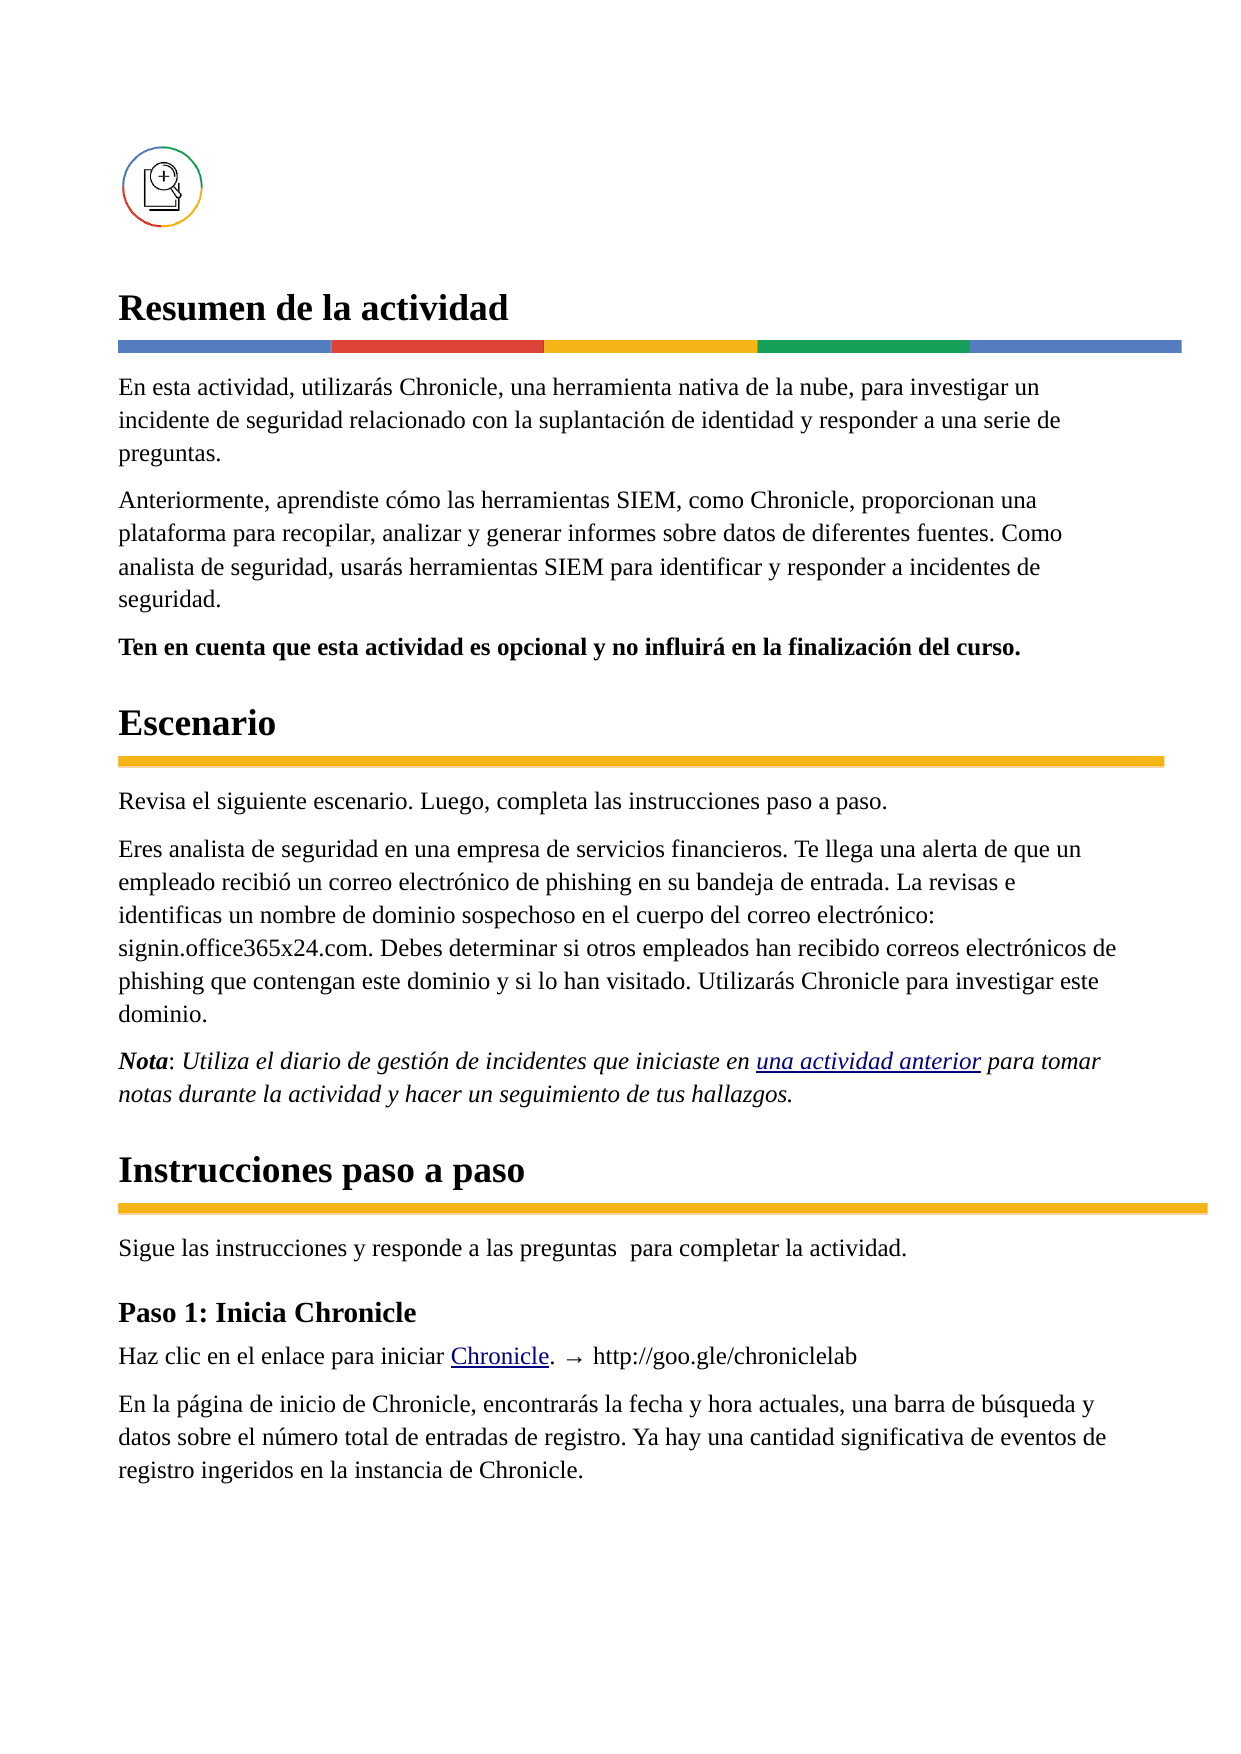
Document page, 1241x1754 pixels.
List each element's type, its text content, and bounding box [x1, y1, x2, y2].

text En esta actividad, utilizarás Chronicle, una herramienta nativa de la nube, para investigar un incidente de seguridad relacionado con la suplantación de identidad y responder a una serie de preguntas. [118, 372, 1122, 467]
text Eres analista de seguridad en una empresa de servicios financieros. Te llega una alerta de que un empleado recibió un correo electrónico de phishing en su bandeja de entrada. La revisas e identificas un nombre de dominio sospechoso en el cuerpo del correo electrónico: signin.office365x24.com. Debes determinar si otros empleados han recibido correos electrónicos de phishing que contengan este dominio y si lo han visitado. Utilizarás Chronicle para investigar este dominio. [118, 834, 1122, 1027]
text Haz clic en el enlace para iniciar Chronicle. → http://goo.gle/chroniclelab [118, 1341, 1122, 1370]
text Nota: Utiliza el diario de gestión de incidentes que iniciaste en una actividad anterior para tomar notas durante la actividad y hacer un seguimiento de tus hallazgos. [118, 1046, 1122, 1108]
text Sigue las instrucciones y responde a las preguntas para completar la actividad. [118, 1233, 1122, 1262]
picture [118, 1203, 1208, 1215]
subtitle Resumen de la actividad [118, 285, 1122, 328]
picture [118, 756, 1165, 768]
picture [118, 340, 1182, 353]
subtitle Paso 1: Inicia Chronicle [118, 1295, 1122, 1329]
picture [118, 118, 1208, 235]
text En la página de inicio de Chronicle, encontrarás la fecha y hora actuales, una barra de búsqueda y datos sobre el número total de entradas de registro. Ya hay una cantidad significativa de eventos de registro ingeridos en la instancia de Chronicle. [118, 1389, 1122, 1484]
text Revisa el siguiente escenario. Luego, completa las instrucciones paso a paso. [118, 786, 1122, 815]
text Ten en cuenta que esta actividad es opcional y no influirá en la finalización del curso. [118, 632, 1122, 661]
subtitle Escenario [118, 701, 1122, 744]
subtitle Instrucciones paso a paso [118, 1148, 1122, 1191]
text Anteriormente, aprendiste cómo las herramientas SIEM, como Chronicle, proporcionan una plataforma para recopilar, analizar y generar informes sobre datos de diferentes fuentes. Como analista de seguridad, usarás herramientas SIEM para identificar y responder a incidentes de seguridad. [118, 486, 1122, 613]
